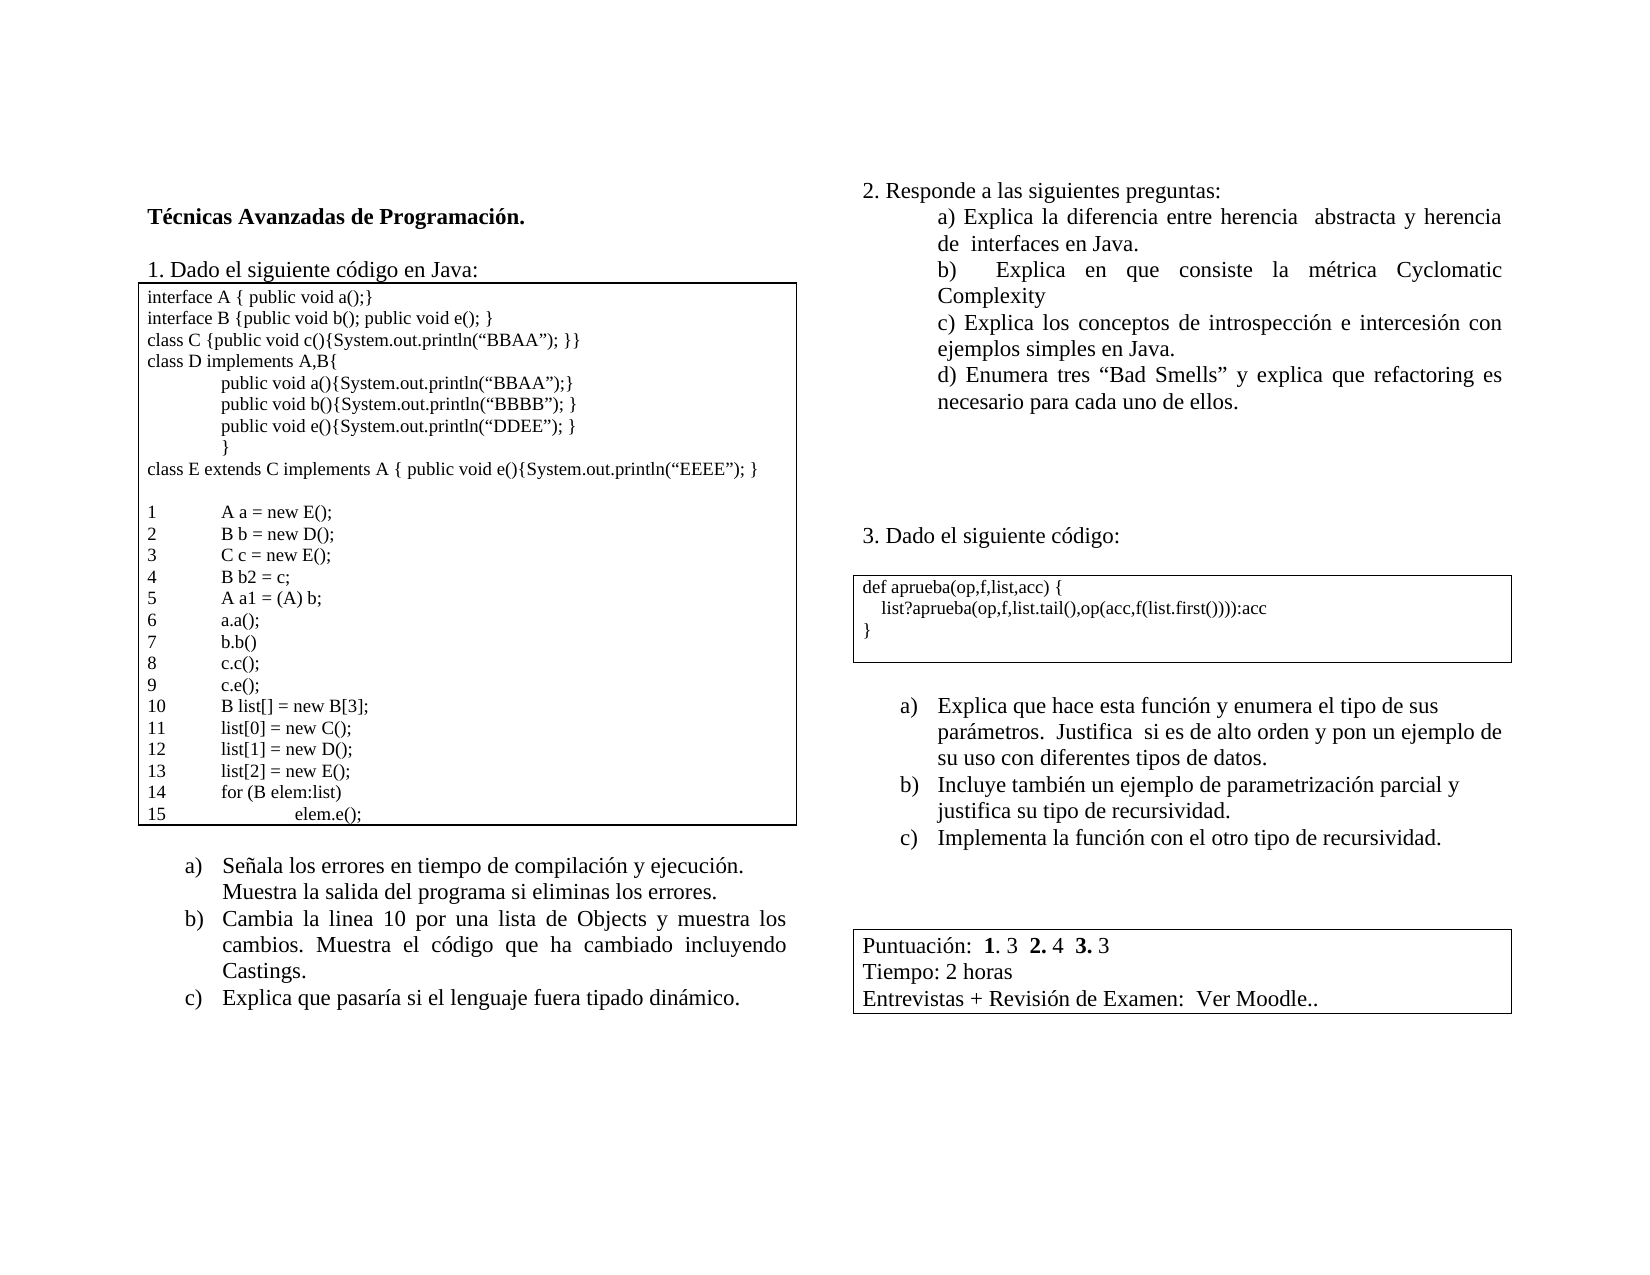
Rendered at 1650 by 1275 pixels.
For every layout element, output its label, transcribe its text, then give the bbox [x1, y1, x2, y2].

list Implementa la función con el otro tipo de recursividad. [900, 823, 1503, 850]
text 2. Responde a las siguientes preguntas: [862, 177, 1503, 203]
text c) Explica los conceptos de introspección e intercesión con ejemplos simples en Java. [937, 309, 1503, 361]
text 5 A a1 = (A) b; [147, 587, 787, 609]
text 2 B b = new D(); [147, 523, 787, 544]
text 15 elem.e(); [139, 800, 796, 824]
text interface B {public void b(); public void e(); } [147, 307, 787, 329]
text Tiempo: 2 horas [862, 958, 1503, 982]
text public void e(){System.out.println(“DDEE”); } [147, 415, 787, 436]
text list?aprueba(op,f,list.tail(),op(acc,f(list.first()))):acc [862, 597, 1503, 619]
text class D implements A,B{ [147, 350, 787, 372]
text a) Explica la diferencia entre herencia abstracta y herencia de interfaces en Java. [937, 203, 1503, 256]
list Cambia la linea 10 por una lista de Objects y muestra los cambios. Muestra el código que ha cambiado incluyendo Castings. [184, 905, 787, 984]
text 4 B b2 = c; [147, 566, 787, 587]
text 3. Dado el siguiente código: [862, 522, 1503, 548]
text 9 c.e(); [147, 674, 787, 695]
text b) Explica en que consiste la métrica Cyclomatic Complexity [937, 256, 1503, 309]
text Puntuación: 1. 3 2. 4 3. 3 [854, 930, 1511, 958]
text public void b(){System.out.println(“BBBB”); } [147, 393, 787, 415]
text d) Enumera tres “Bad Smells” y explica que refactoring es necesario para cada uno de ellos. [937, 361, 1503, 414]
text 7 b.b() [147, 631, 787, 652]
list Señala los errores en tiempo de compilación y ejecución. Muestra la salida del programa si eliminas los errores. [184, 852, 787, 905]
text 3 C c = new E(); [147, 544, 787, 566]
list Incluye también un ejemplo de parametrización parcial y justifica su tipo de recursividad. [900, 771, 1503, 823]
text Entrevistas + Revisión de Examen: Ver Moodle.. [854, 982, 1511, 1013]
text 6 a.a(); [147, 609, 787, 631]
text 1 A a = new E(); [147, 501, 787, 523]
text public void a(){System.out.println(“BBAA”);} [147, 372, 787, 393]
text } [862, 619, 1503, 640]
text class E extends C implements A { public void e(){System.out.println(“EEEE”); } [147, 458, 787, 479]
list Explica que pasaría si el lenguaje fuera tipado dinámico. [184, 984, 787, 1010]
text 10 B list[] = new B[3]; [147, 695, 787, 717]
text 11 list[0] = new C(); [147, 717, 787, 738]
text 12 list[1] = new D(); [147, 738, 787, 760]
text } [147, 436, 787, 458]
list Explica que hace esta función y enumera el tipo de sus parámetros. Justifica si es de alto orden y pon un ejemplo de su uso con diferentes tipos de datos. [900, 692, 1503, 771]
text class C {public void c(){System.out.println(“BBAA”); }} [147, 329, 787, 350]
text interface A { public void a();} [139, 284, 796, 307]
text 13 list[2] = new E(); [147, 760, 787, 781]
subtitle Técnicas Avanzadas de Programación. [147, 203, 787, 230]
text 1. Dado el siguiente código en Java: [147, 256, 787, 282]
text 8 c.c(); [147, 652, 787, 674]
text def aprueba(op,f,list,acc) { [854, 576, 1511, 597]
text 14 for (B elem:list) [147, 781, 787, 800]
